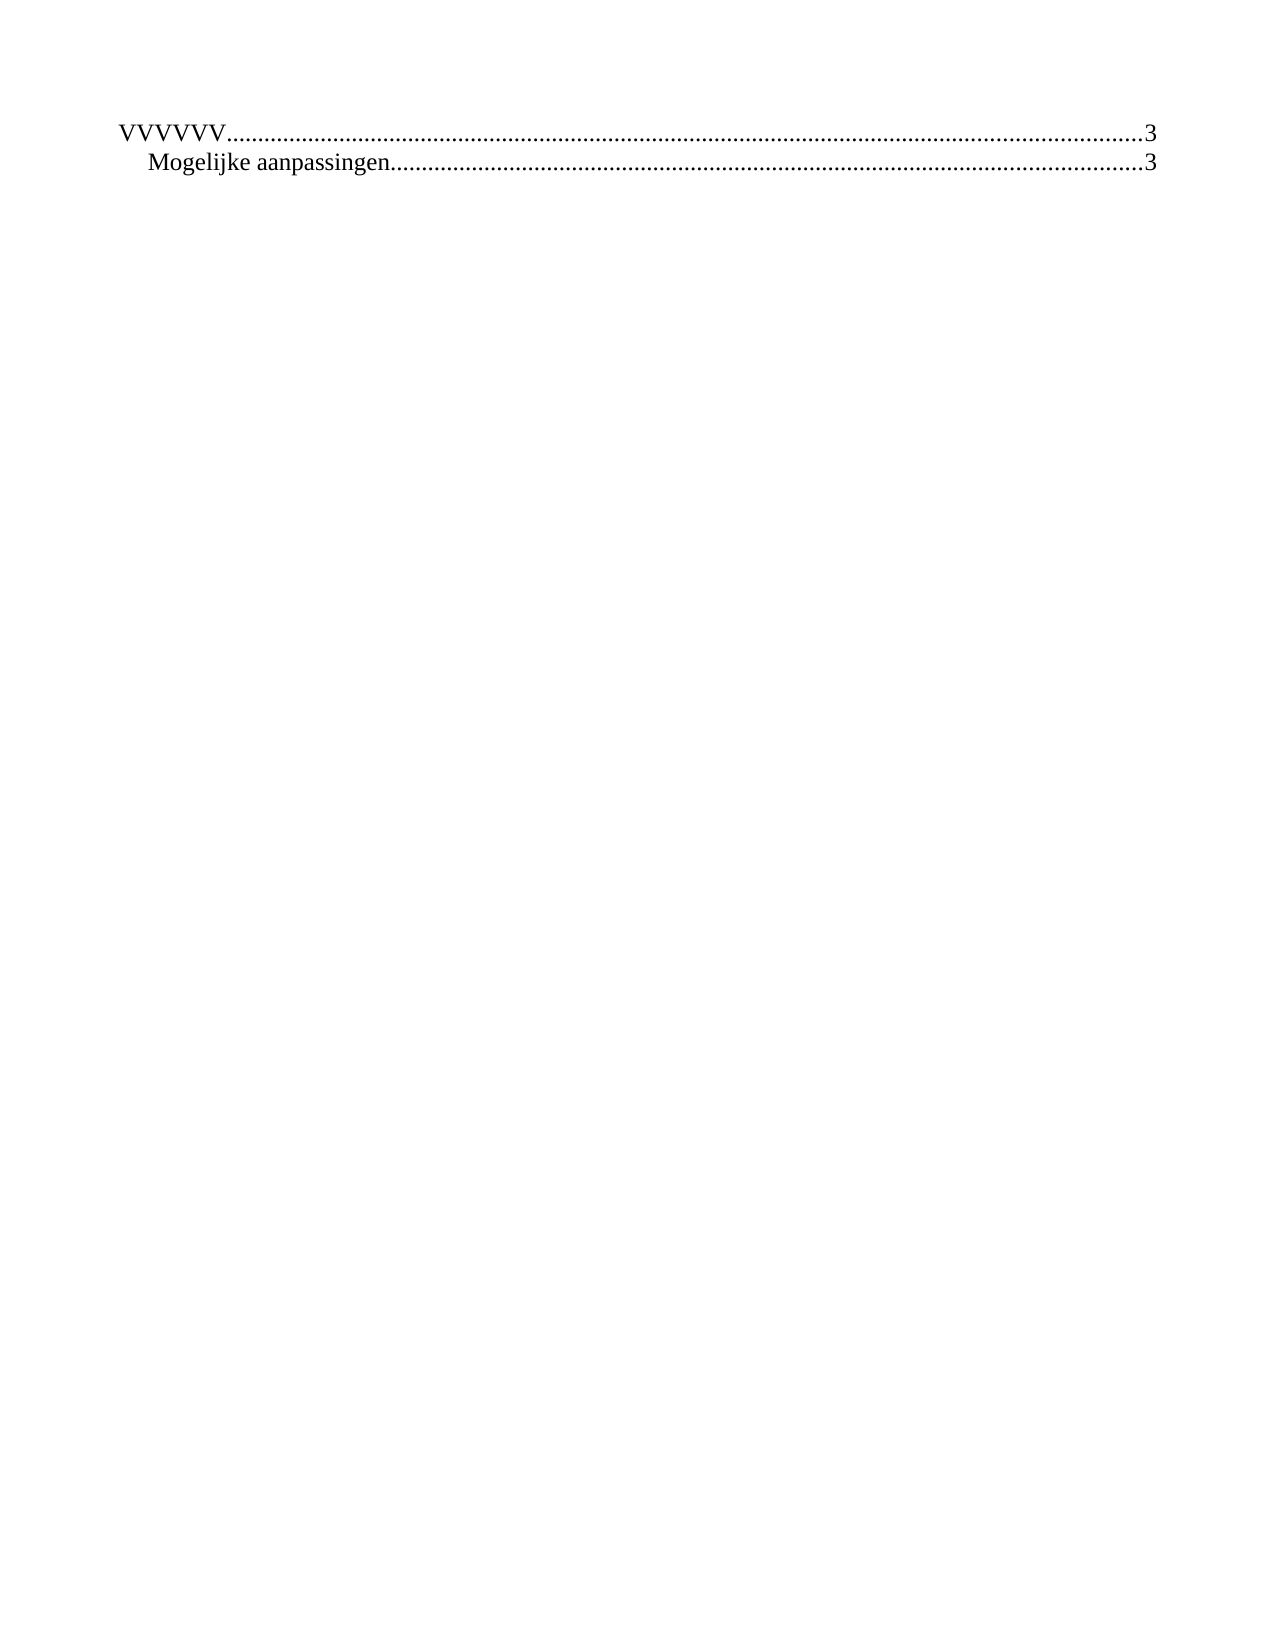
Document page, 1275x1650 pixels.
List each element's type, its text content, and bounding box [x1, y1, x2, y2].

text Mogelijke aanpassingen 3 [148, 147, 1157, 176]
text VVVVVV 3 [118, 118, 1157, 147]
